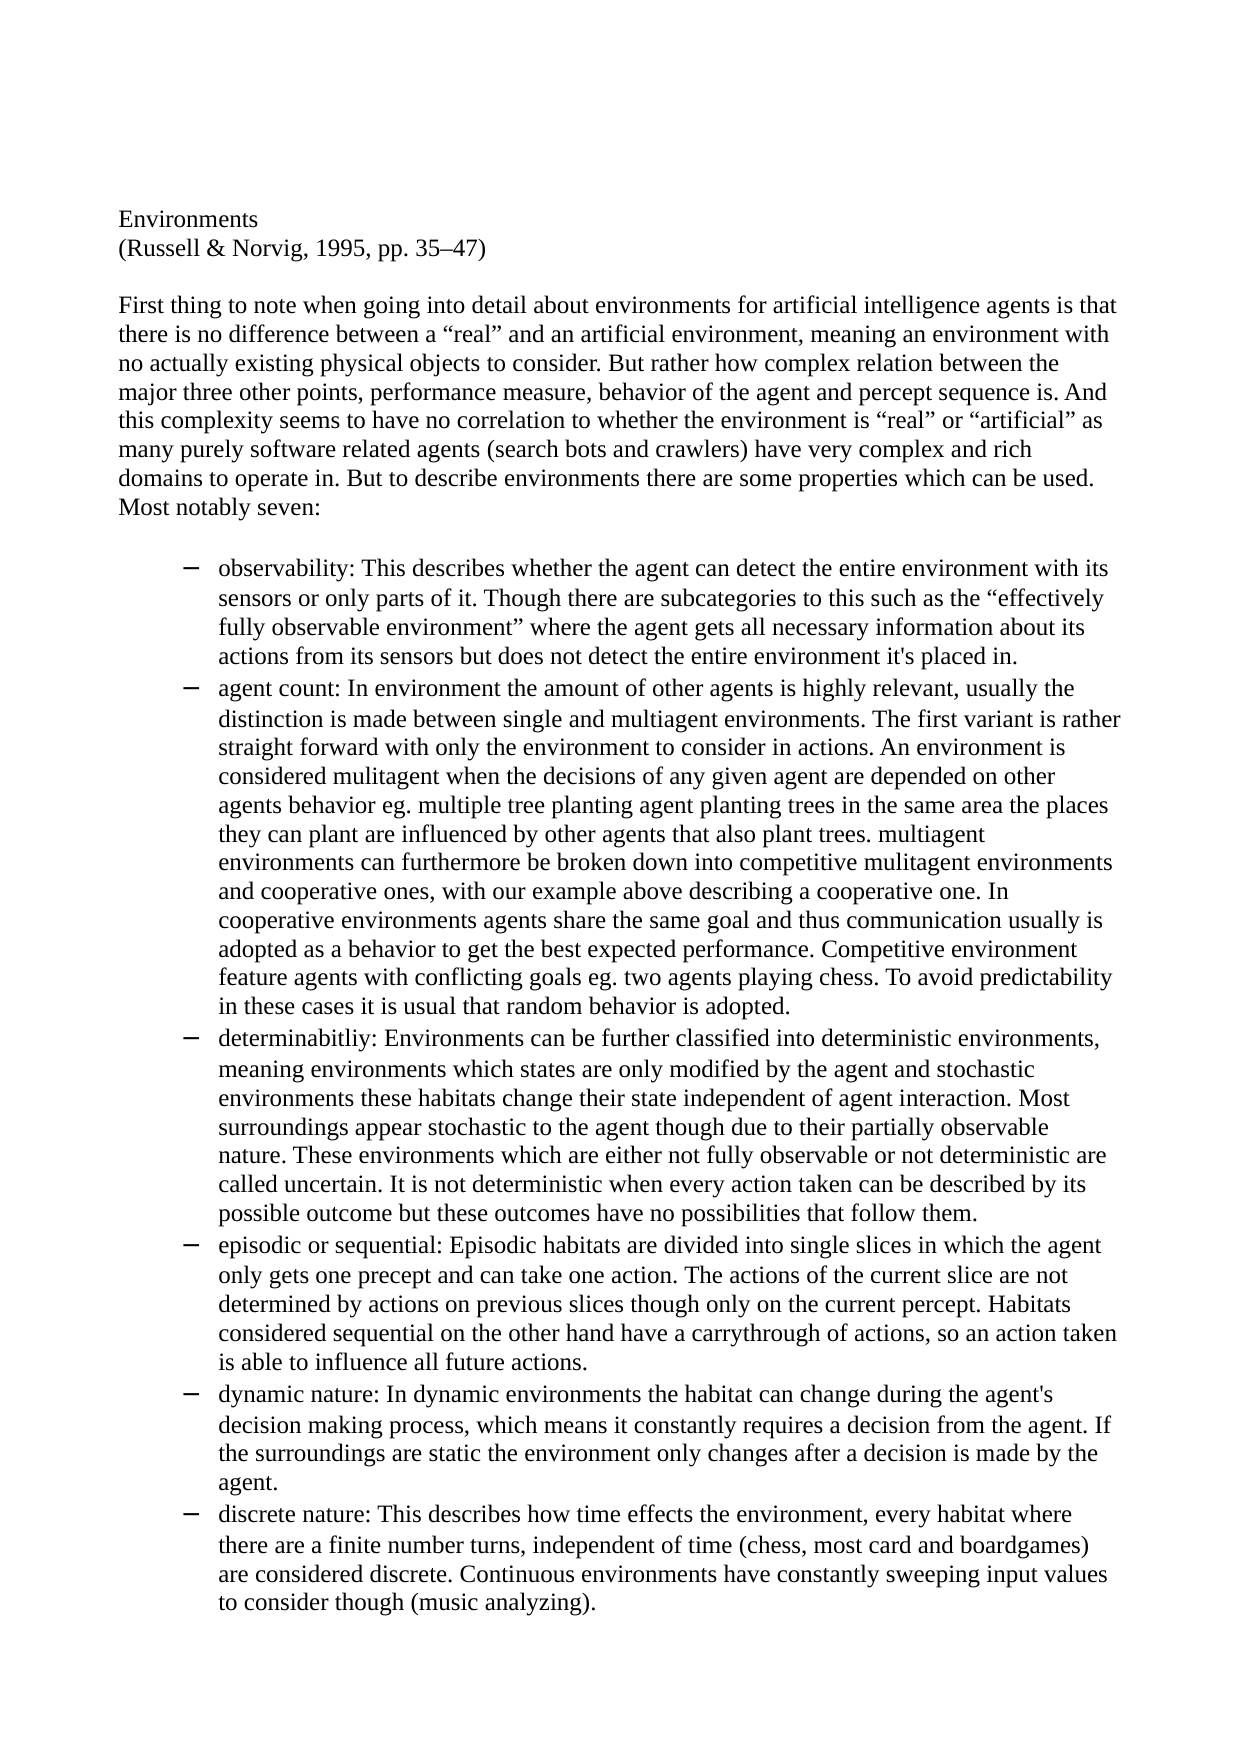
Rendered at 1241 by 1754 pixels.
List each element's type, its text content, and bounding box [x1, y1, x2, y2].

list dynamic nature: In dynamic environments the habitat can change during the agent's decision making process, which means it constantly requires a decision from the agent. If the surroundings are static the environment only changes after a decision is made by the agent. [181, 1376, 1122, 1496]
text Environments [118, 204, 1122, 233]
list episodic or sequential: Episodic habitats are divided into single slices in which the agent only gets one precept and can take one action. The actions of the current slice are not determined by actions on previous slices though only on the current percept. Habitats considered sequential on the other hand have a carrythrough of actions, so an action taken is able to influence all future actions. [181, 1227, 1122, 1376]
text First thing to note when going into detail about environments for artificial intelligence agents is that there is no difference between a “real” and an artificial environment, meaning an environment with no actually existing physical objects to consider. But rather how complex relation between the major three other points, performance measure, behavior of the agent and percept sequence is. And this complexity seems to have no correlation to whether the environment is “real” or “artificial” as many purely software related agents (search bots and crawlers) have very complex and rich domains to operate in. But to describe environments there are some properties which can be used. Most notably seven: [118, 291, 1122, 521]
list discrete nature: This describes how time effects the environment, every habitat where there are a finite number turns, independent of time (chess, most card and boardgames) are considered discrete. Continuous environments have constantly sweeping input values to consider though (music analyzing). [181, 1496, 1122, 1616]
list agent count: In environment the amount of other agents is highly relevant, usually the distinction is made between single and multiagent environments. The first variant is rather straight forward with only the environment to consider in actions. An environment is considered mulitagent when the decisions of any given agent are depended on other agents behavior eg. multiple tree planting agent planting trees in the same area the places they can plant are influenced by other agents that also plant trees. multiagent environments can furthermore be broken down into competitive mulitagent environments and cooperative ones, with our example above describing a cooperative one. In cooperative environments agents share the same goal and thus communication usually is adopted as a behavior to get the best expected performance. Competitive environment feature agents with conflicting goals eg. two agents playing chess. To avoid predictability in these cases it is usual that random behavior is adopted. [181, 670, 1122, 1020]
text (Russell & Norvig, 1995, pp. 35–47) [118, 233, 1122, 262]
list observability: This describes whether the agent can detect the entire environment with its sensors or only parts of it. Though there are subcategories to this such as the “effectively fully observable environment” where the agent gets all necessary information about its actions from its sensors but does not detect the entire environment it's placed in. [181, 549, 1122, 670]
list determinabitliy: Environments can be further classified into deterministic environments, meaning environments which states are only modified by the agent and stochastic environments these habitats change their state independent of agent interaction. Most surroundings appear stochastic to the agent though due to their partially observable nature. These environments which are either not fully observable or not deterministic are called uncertain. It is not deterministic when every action taken can be described by its possible outcome but these outcomes have no possibilities that follow them. [181, 1020, 1122, 1227]
